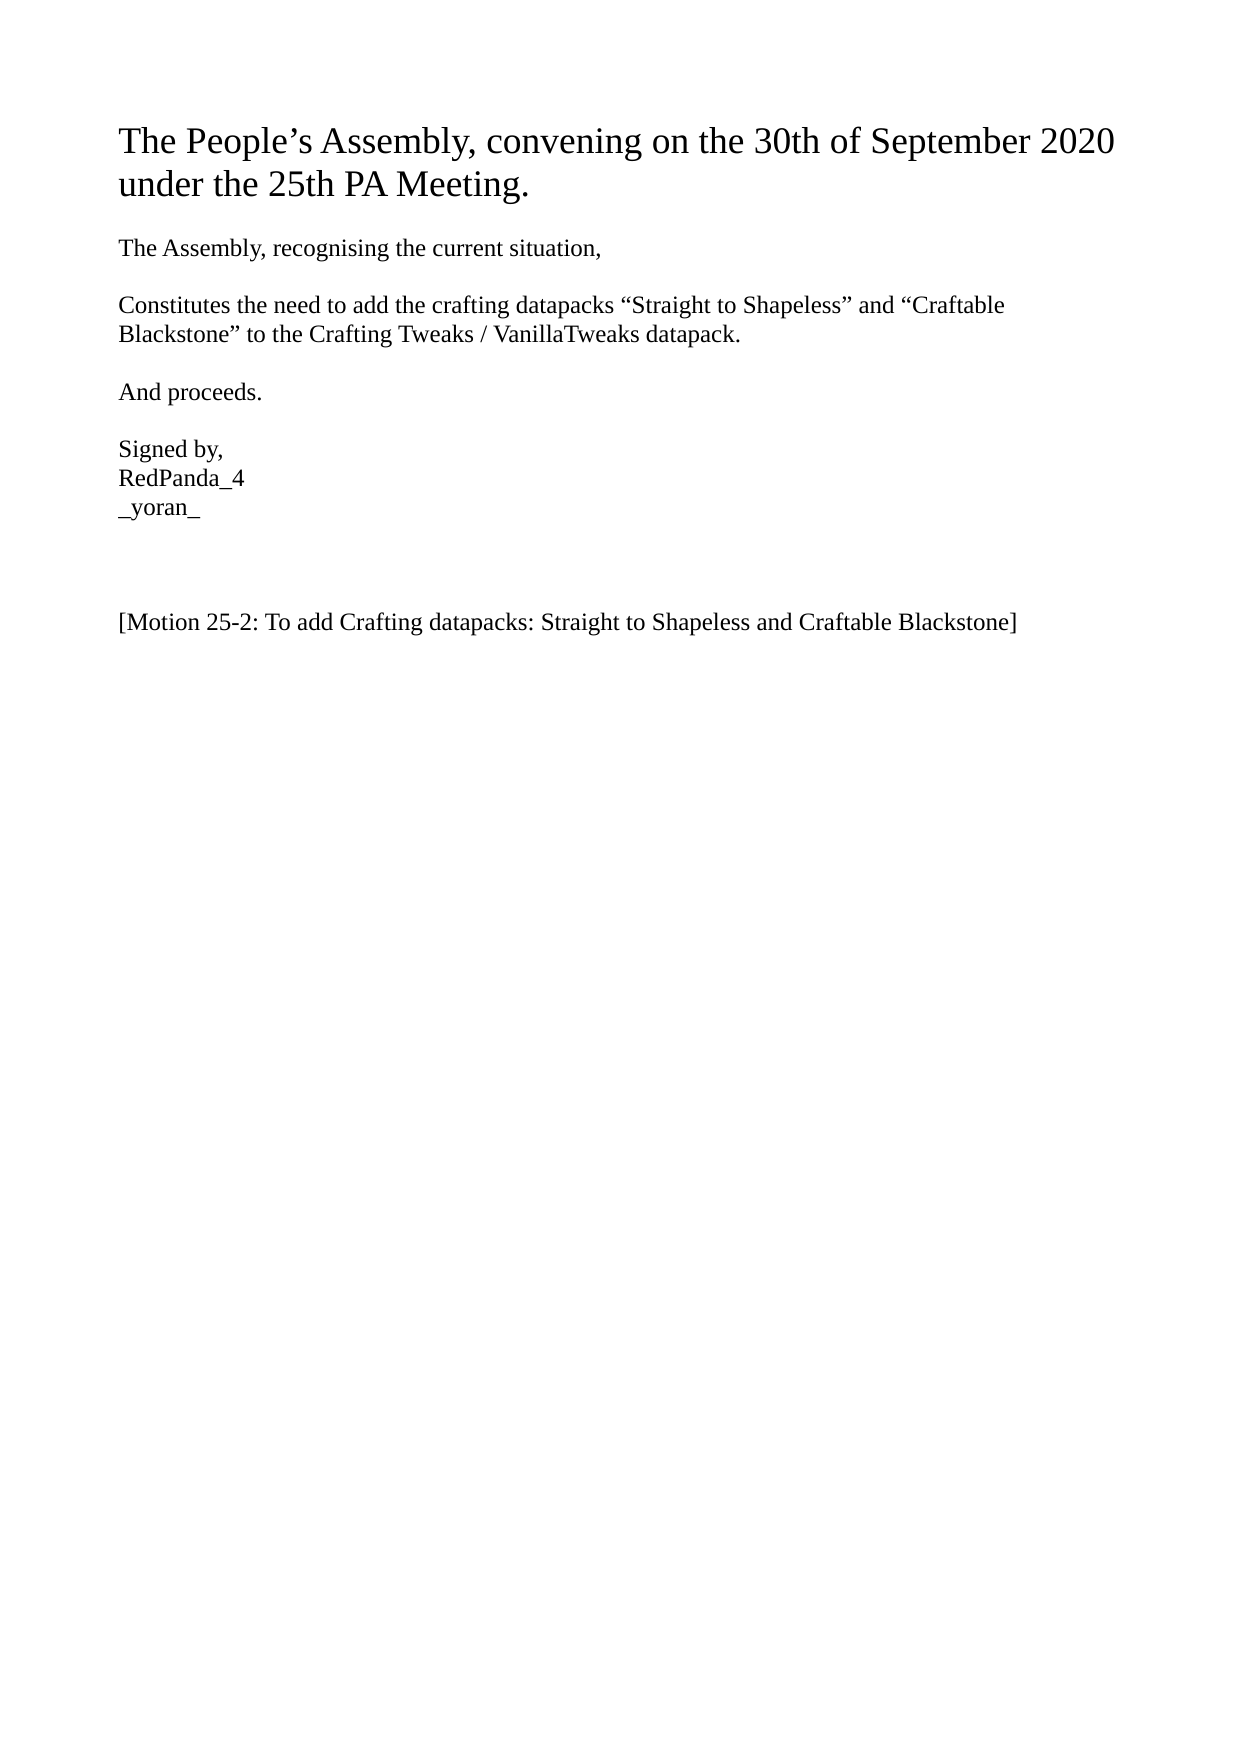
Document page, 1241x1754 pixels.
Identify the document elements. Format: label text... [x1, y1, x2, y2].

text _yoran_ [118, 492, 1122, 521]
text The People’s Assembly, convening on the 30th of September 2020 under the 25th PA Meeting. [118, 118, 1122, 204]
text The Assembly, recognising the current situation, [118, 233, 1122, 262]
text RedPanda_4 [118, 463, 1122, 492]
text Constitutes the need to add the crafting datapacks “Straight to Shapeless” and “Craftable Blackstone” to the Crafting Tweaks / VanillaTweaks datapack. [118, 291, 1122, 348]
text [Motion 25-2: To add Crafting datapacks: Straight to Shapeless and Craftable Blackstone] [118, 607, 1122, 636]
text Signed by, [118, 434, 1122, 463]
text And proceeds. [118, 377, 1122, 406]
